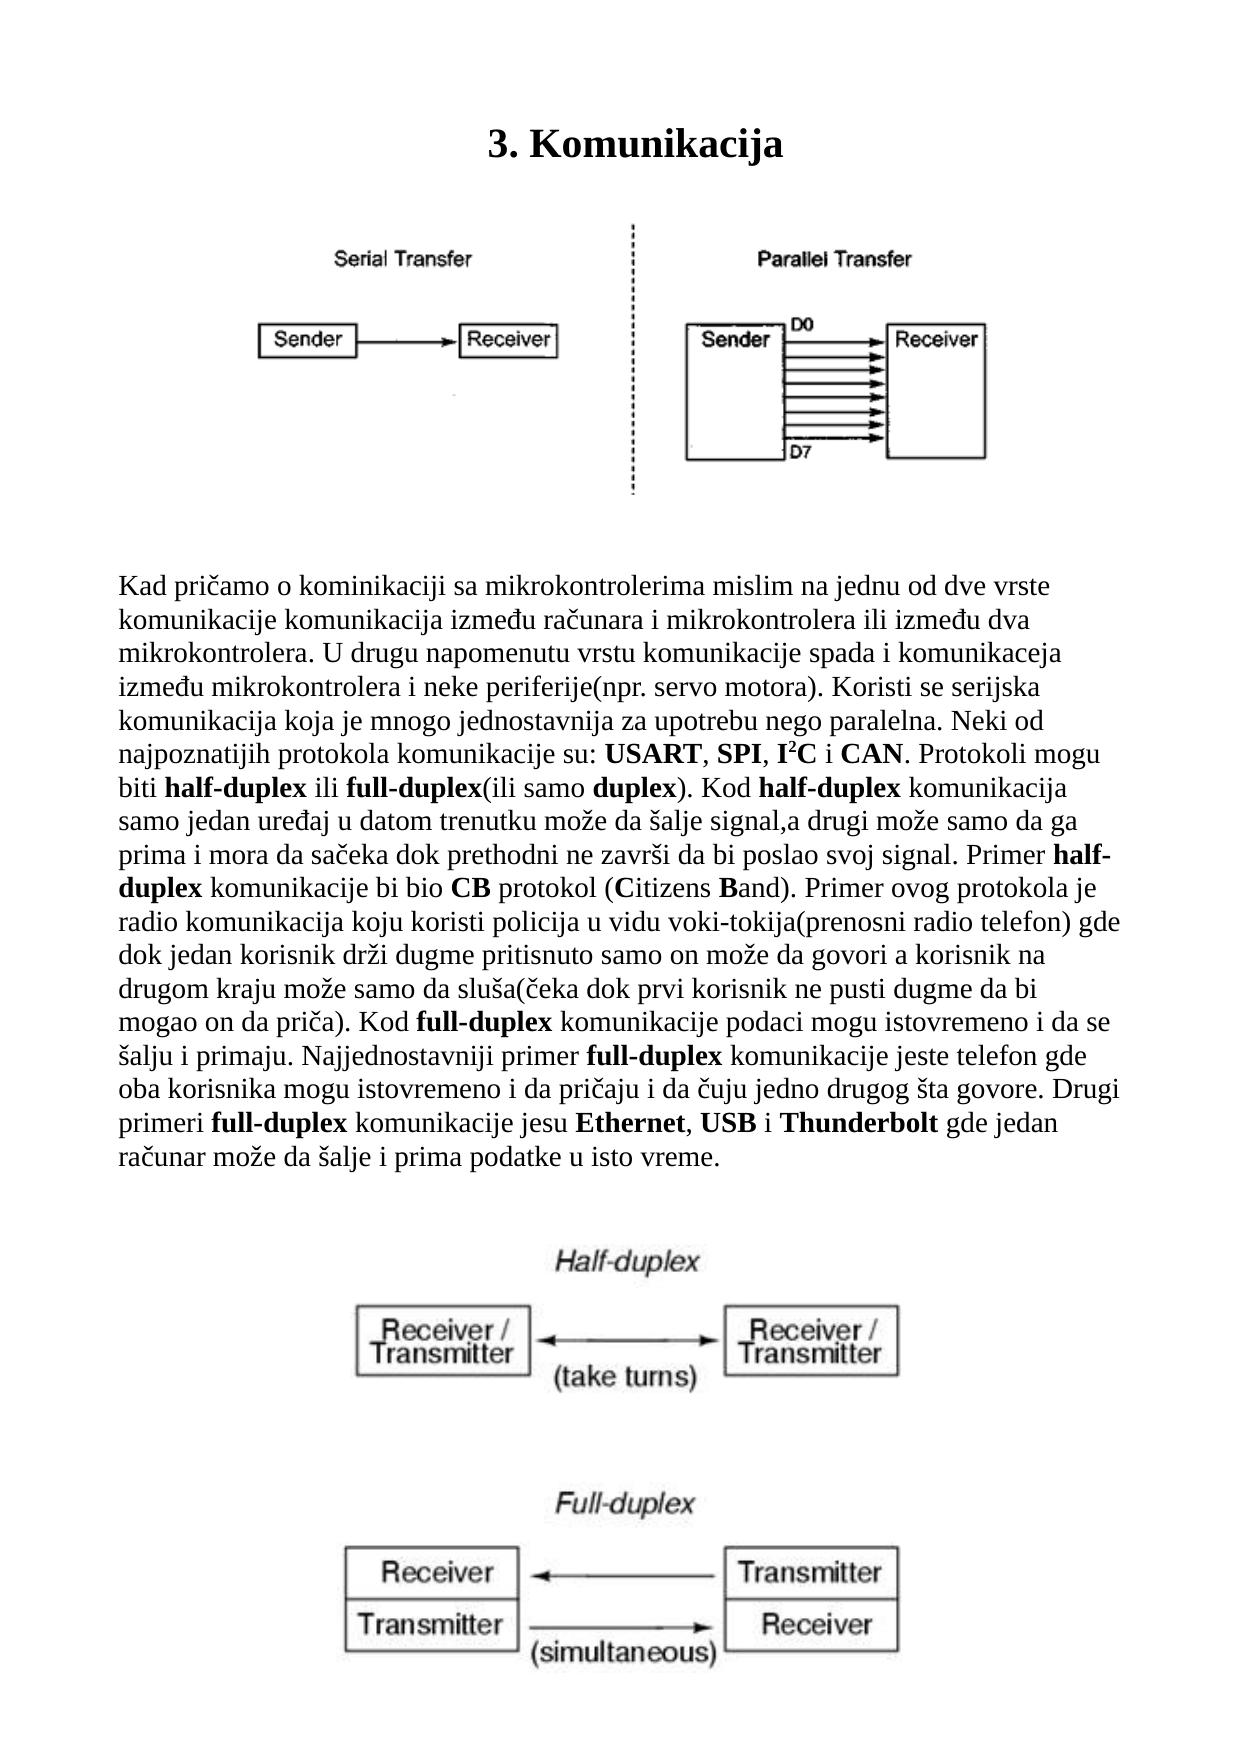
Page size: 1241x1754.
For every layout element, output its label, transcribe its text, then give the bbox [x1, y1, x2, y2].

picture [244, 222, 1019, 517]
picture [336, 1244, 908, 1673]
text 3. Komunikacija [118, 118, 1122, 166]
text Kad pričamo o kominikaciji sa mikrokontrolerima mislim na jednu od dve vrste komunikacije komunikacija između računara i mikrokontrolera ili između dva mikrokontrolera. U drugu napomenutu vrstu komunikacije spada i komunikaceja između mikrokontrolera i neke periferije(npr. servo motora). Koristi se serijska komunikacija koja je mnogo jednostavnija za upotrebu nego paralelna. Neki od najpoznatijih protokola komunikacije su: USART, SPI, I2C i CAN. Protokoli mogu biti half-duplex ili full-duplex(ili samo duplex). Kod half-duplex komunikacija samo jedan uređaj u datom trenutku može da šalje signal,a drugi može samo da ga prima i mora da sačeka dok prethodni ne završi da bi poslao svoj signal. Primer half-duplex komunikacije bi bio CB protokol (Citizens Band). Primer ovog protokola je radio komunikacija koju koristi policija u vidu voki-tokija(prenosni radio telefon) gde dok jedan korisnik drži dugme pritisnuto samo on može da govori a korisnik na drugom kraju može samo da sluša(čeka dok prvi korisnik ne pusti dugme da bi mogao on da priča). Kod full-duplex komunikacije podaci mogu istovremeno i da se šalju i primaju. Najjednostavniji primer full-duplex komunikacije jeste telefon gde oba korisnika mogu istovremeno i da pričaju i da čuju jedno drugog šta govore. Drugi primeri full-duplex komunikacije jesu Ethernet, USB i Thunderbolt gde jedan računar može da šalje i prima podatke u isto vreme. [118, 568, 1122, 1172]
